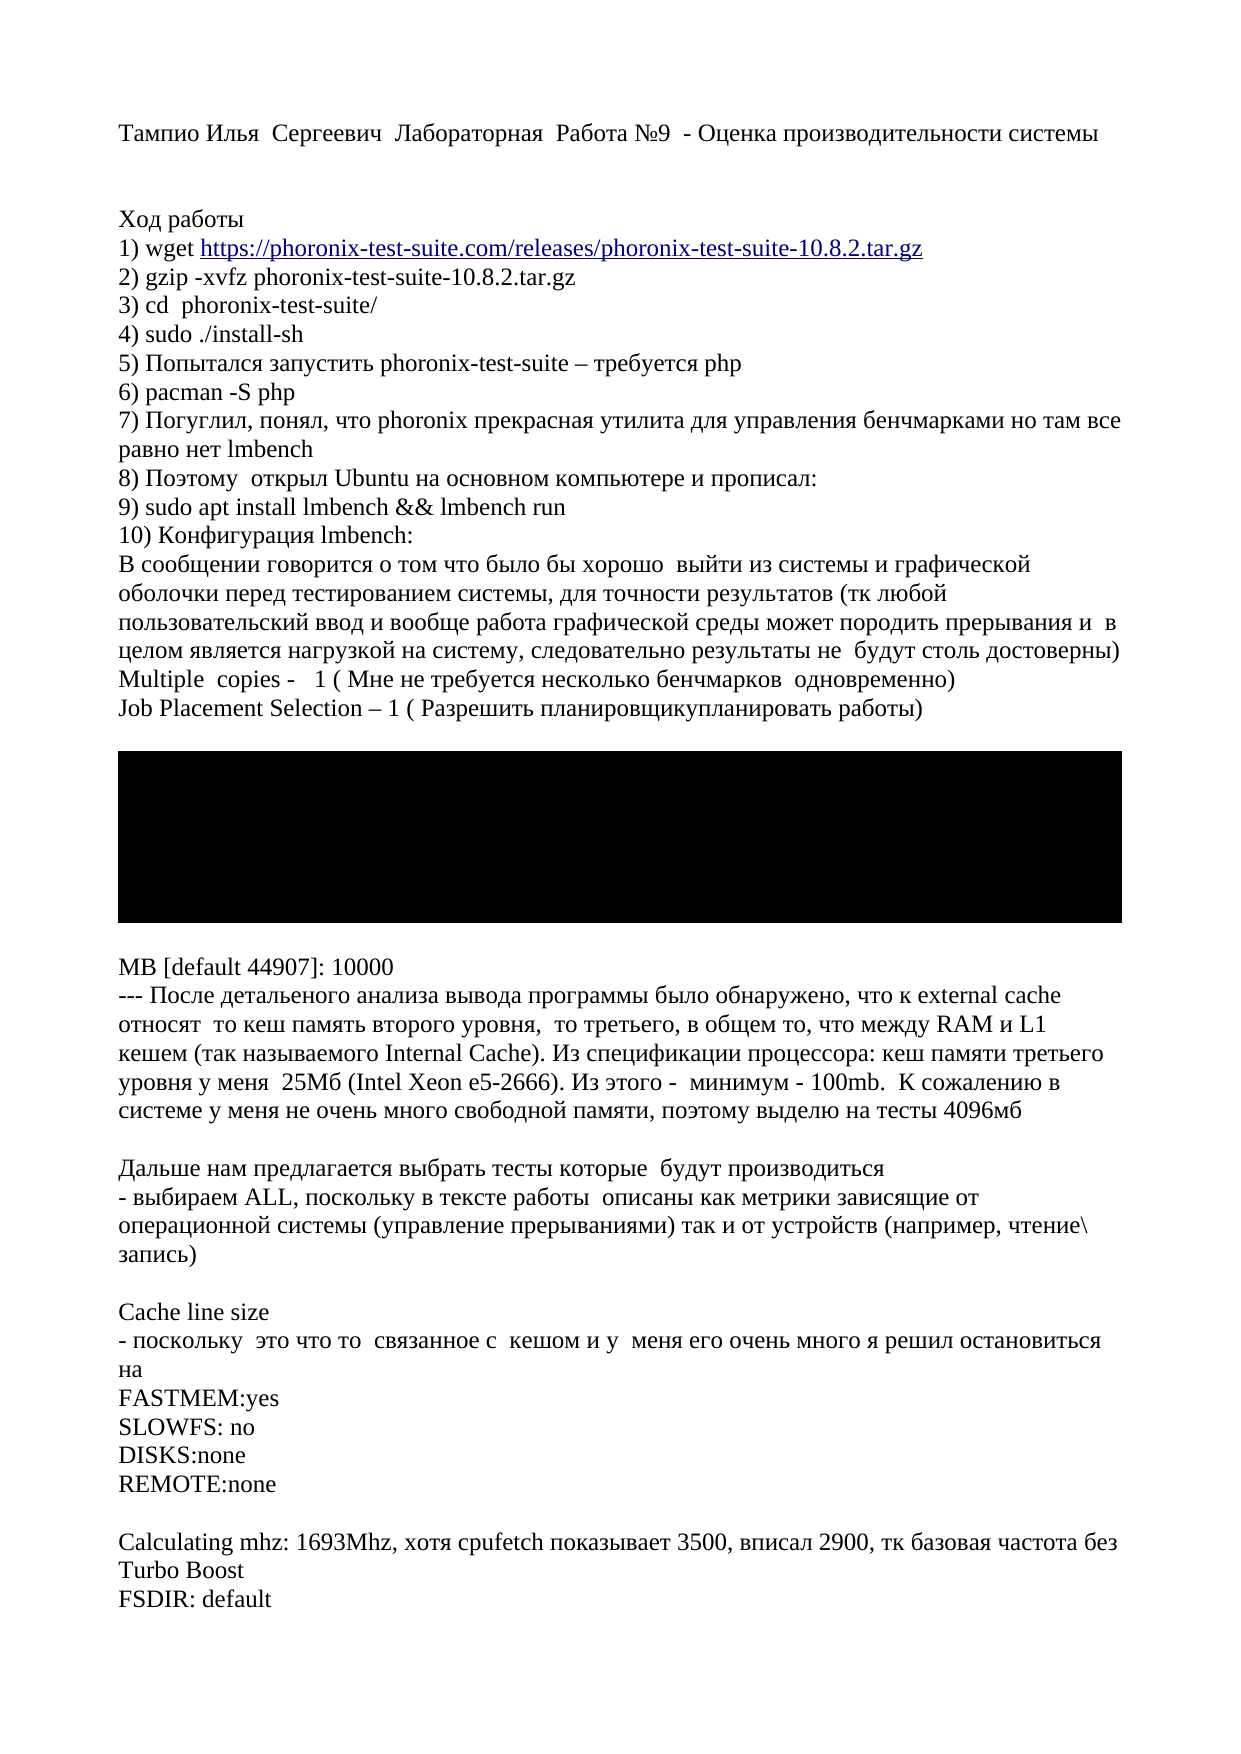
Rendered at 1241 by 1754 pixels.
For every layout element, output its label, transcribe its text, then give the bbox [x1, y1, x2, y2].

text DISKS:none [118, 1441, 1122, 1469]
text Multiple copies - 1 ( Мне не требуется несколько бенчмарков одновременно) [118, 664, 1122, 693]
text The bigger the range, the more accurate the results, but larger sizes [118, 866, 1122, 894]
text Тампио Илья Сергеевич Лабораторная Работа №9 - Оценка производительности системы [118, 118, 1122, 147]
text Cache line size [118, 1297, 1122, 1326]
text SLOWFS: no [118, 1412, 1122, 1441]
text FASTMEM:yes [118, 1383, 1122, 1412]
text --- После детальеного анализа вывода программы было обнаружено, что к external cache относят то кеш память второго уровня, то третьего, в общем то, что между RAM и L1 кешем (так называемого Internal Cache). Из спецификации процессора: кеш памяти третьего уровня у меня 25Мб (Intel Xeon e5-2666). Из этого - минимум - 100mb. К сожалению в системе у меня не очень много свободной памяти, поэтому выделю на тесты 4096мб [118, 981, 1122, 1124]
text 2) gzip -xvfz phoronix-test-suite-10.8.2.tar.gz [118, 262, 1122, 291]
text take somewhat longer to run the benchmark. [118, 894, 1122, 923]
text Several benchmarks operate on a range of memory. This memory should be [118, 751, 1122, 779]
text on your system. It should be no more than 80% of your physical memory. [118, 808, 1122, 837]
text Дальше нам предлагается выбрать тесты которые будут производиться [118, 1153, 1122, 1182]
text 8) Поэтому открыл Ubuntu на основном компьютере и прописал: [118, 463, 1122, 492]
text MB [default 44907]: 10000 [118, 952, 1122, 981]
text 9) sudo apt install lmbench && lmbench run [118, 492, 1122, 521]
text REMOTE:none [118, 1469, 1122, 1498]
text Job Placement Selection – 1 ( Разрешить планировщикупланировать работы) [118, 693, 1122, 722]
text Calculating mhz: 1693Mhz, хотя cpufetch показывает 3500, вписал 2900, тк базовая частота без Turbo Boost [118, 1527, 1122, 1584]
text sized such that it is at least 4 times as big as the external cache[s] [118, 779, 1122, 808]
text - поскольку это что то связанное с кешом и у меня его очень много я решил остановиться на [118, 1326, 1122, 1383]
text В сообщении говорится о том что было бы хорошо выйти из системы и графической оболочки перед тестированием системы, для точности результатов (тк любой пользовательский ввод и вообще работа графической среды может породить прерывания и в целом является нагрузкой на систему, следовательно результаты не будут столь достоверны) [118, 549, 1122, 664]
text - выбираем ALL, поскольку в тексте работы описаны как метрики зависящие от операционной системы (управление прерываниями) так и от устройств (например, чтение\запись) [118, 1182, 1122, 1268]
text 1) wget https://phoronix-test-suite.com/releases/phoronix-test-suite-10.8.2.tar.gz [118, 233, 1122, 262]
text 7) Погуглил, понял, что phoronix прекрасная утилита для управления бенчмарками но там все равно нет lmbench [118, 406, 1122, 463]
text 6) pacman -S php [118, 377, 1122, 406]
text 10) Конфигурация lmbench: [118, 521, 1122, 549]
text 5) Попытался запустить phoronix-test-suite – требуется php [118, 348, 1122, 377]
text 3) cd phoronix-test-suite/ [118, 291, 1122, 319]
text 4) sudo ./install-sh [118, 319, 1122, 348]
text FSDIR: default [118, 1584, 1122, 1613]
text Ход работы [118, 204, 1122, 233]
